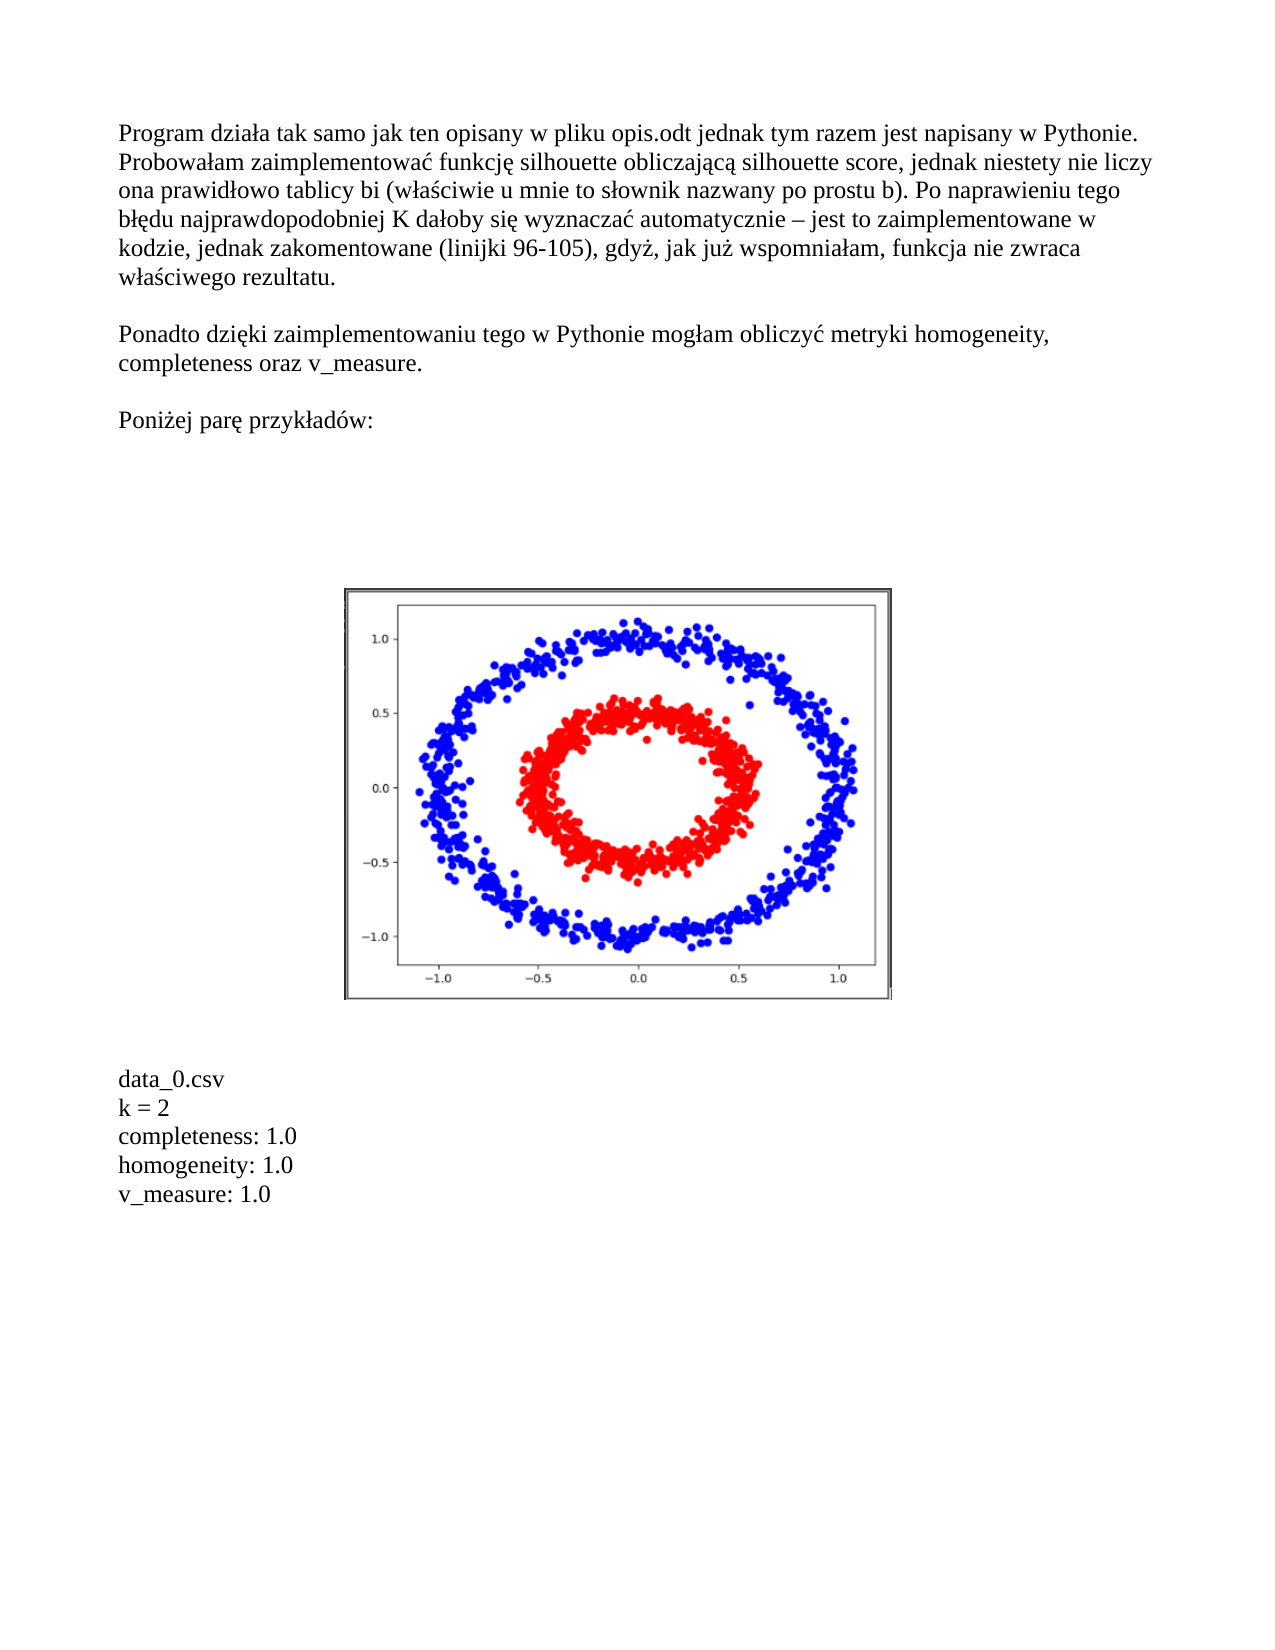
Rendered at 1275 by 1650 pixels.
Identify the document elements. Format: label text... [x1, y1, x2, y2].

text completeness: 1.0 [118, 1121, 1157, 1150]
text Probowałam zaimplementować funkcję silhouette obliczającą silhouette score, jednak niestety nie liczy ona prawidłowo tablicy bi (właściwie u mnie to słownik nazwany po prostu b). Po naprawieniu tego błędu najprawdopodobniej K dałoby się wyznaczać automatycznie – jest to zaimplementowane w kodzie, jednak zakomentowane (linijki 96-105), gdyż, jak już wspomniałam, funkcja nie zwraca właściwego rezultatu. [118, 147, 1157, 291]
text Ponadto dzięki zaimplementowaniu tego w Pythonie mogłam obliczyć metryki homogeneity, completeness oraz v_measure. [118, 319, 1157, 377]
text v_measure: 1.0 [118, 1179, 1157, 1208]
picture [344, 588, 892, 1000]
text homogeneity: 1.0 [118, 1150, 1157, 1179]
text data_0.csv k = 2 [118, 1064, 1157, 1121]
text Poniżej parę przykładów: [118, 405, 1157, 434]
text Program działa tak samo jak ten opisany w pliku opis.odt jednak tym razem jest napisany w Pythonie. [118, 118, 1157, 147]
